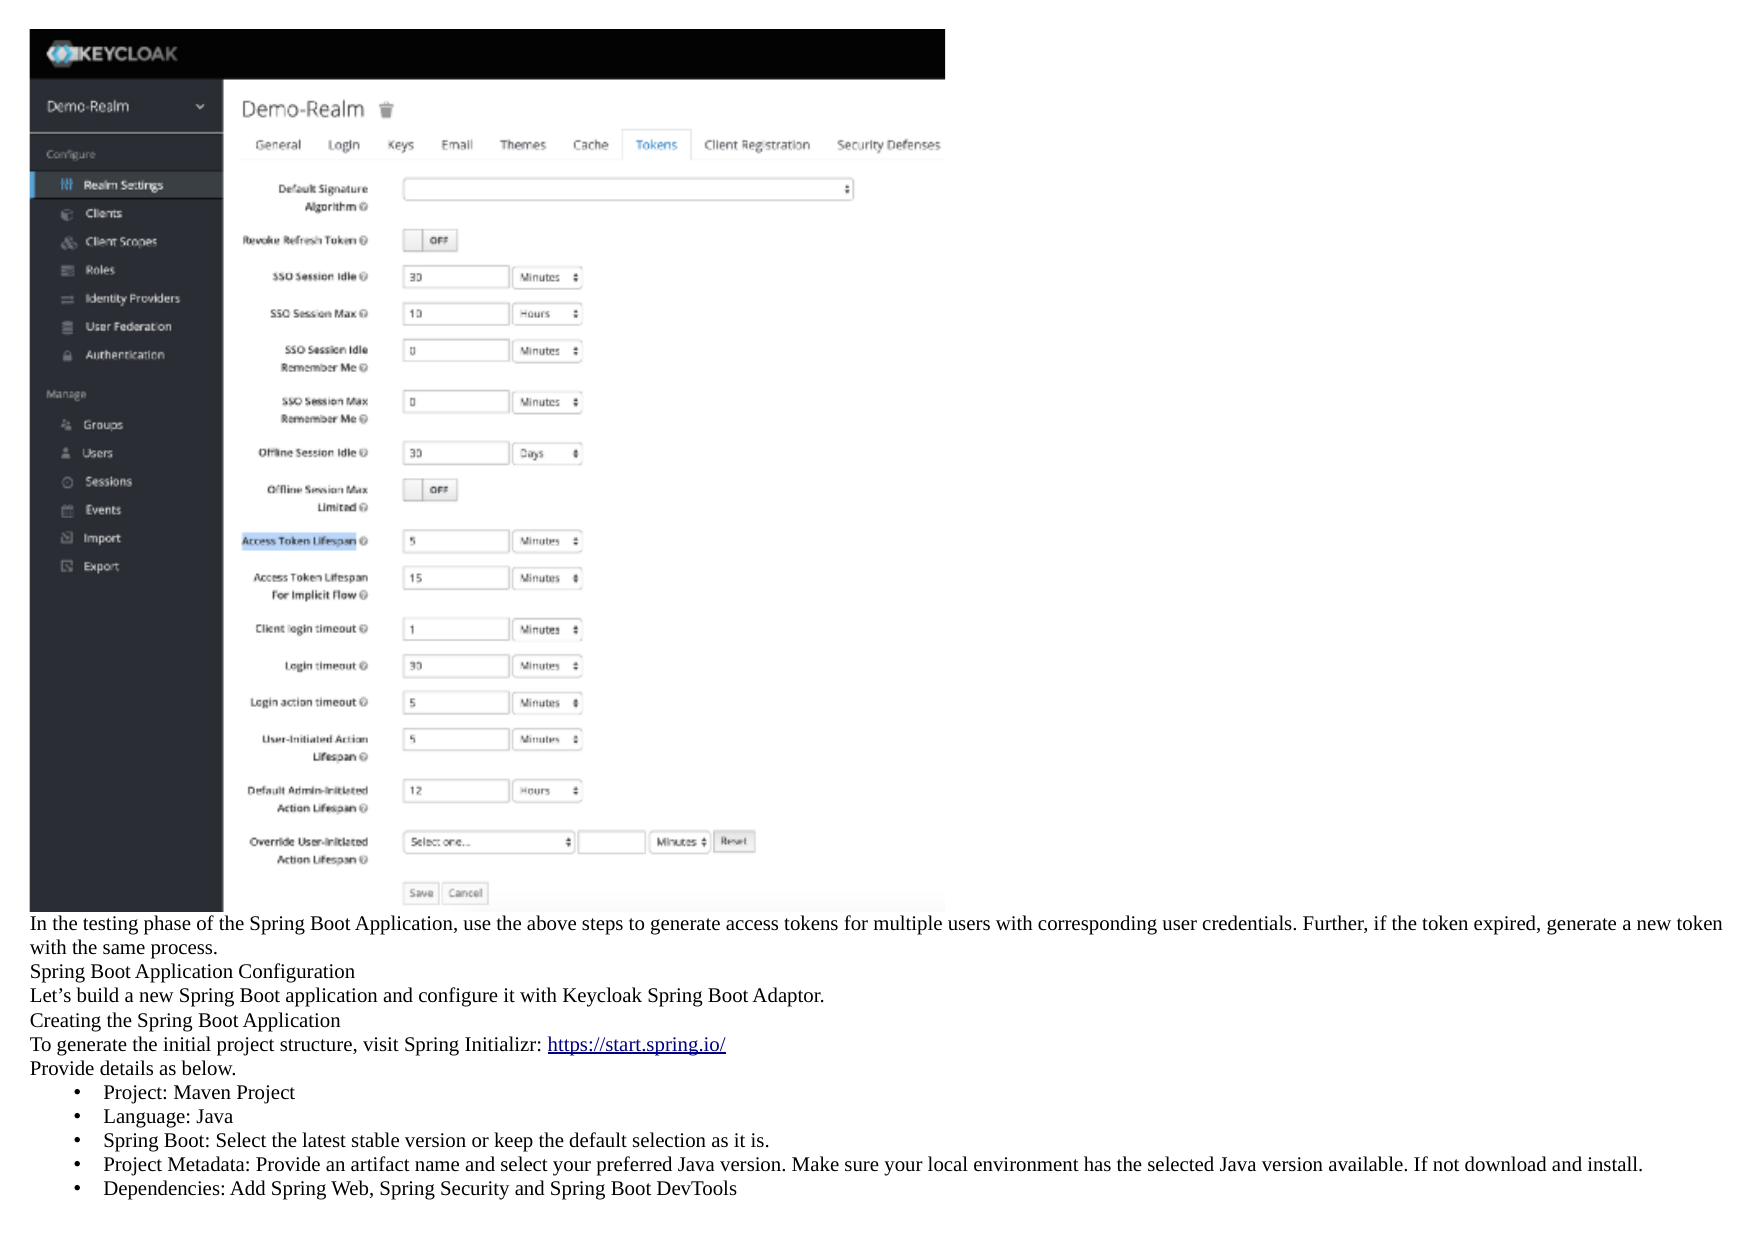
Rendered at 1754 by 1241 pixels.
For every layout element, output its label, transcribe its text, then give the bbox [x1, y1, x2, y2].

list Spring Boot: Select the latest stable version or keep the default selection as it is. [74, 1128, 1724, 1152]
list Project: Maven Project [74, 1080, 1724, 1104]
text Let’s build a new Spring Boot application and configure it with Keycloak Spring Boot Adaptor. [29, 983, 1724, 1007]
text In the testing phase of the Spring Boot Application, use the above steps to generate access tokens for multiple users with corresponding user credentials. Further, if the token expired, generate a new token with the same process. [29, 911, 1724, 959]
list Language: Java [74, 1104, 1724, 1128]
text To generate the initial project structure, visit Spring Initializr: https://start.spring.io/ [29, 1032, 1724, 1056]
text Provide details as below. [29, 1056, 1724, 1080]
picture [29, 29, 946, 912]
list Project Metadata: Provide an artifact name and select your preferred Java version. Make sure your local environment has the selected Java version available. If not download and install. [74, 1152, 1724, 1176]
list Dependencies: Add Spring Web, Spring Security and Spring Boot DevTools [74, 1176, 1724, 1200]
text Spring Boot Application Configuration [29, 959, 1724, 983]
text Creating the Spring Boot Application [29, 1007, 1724, 1032]
